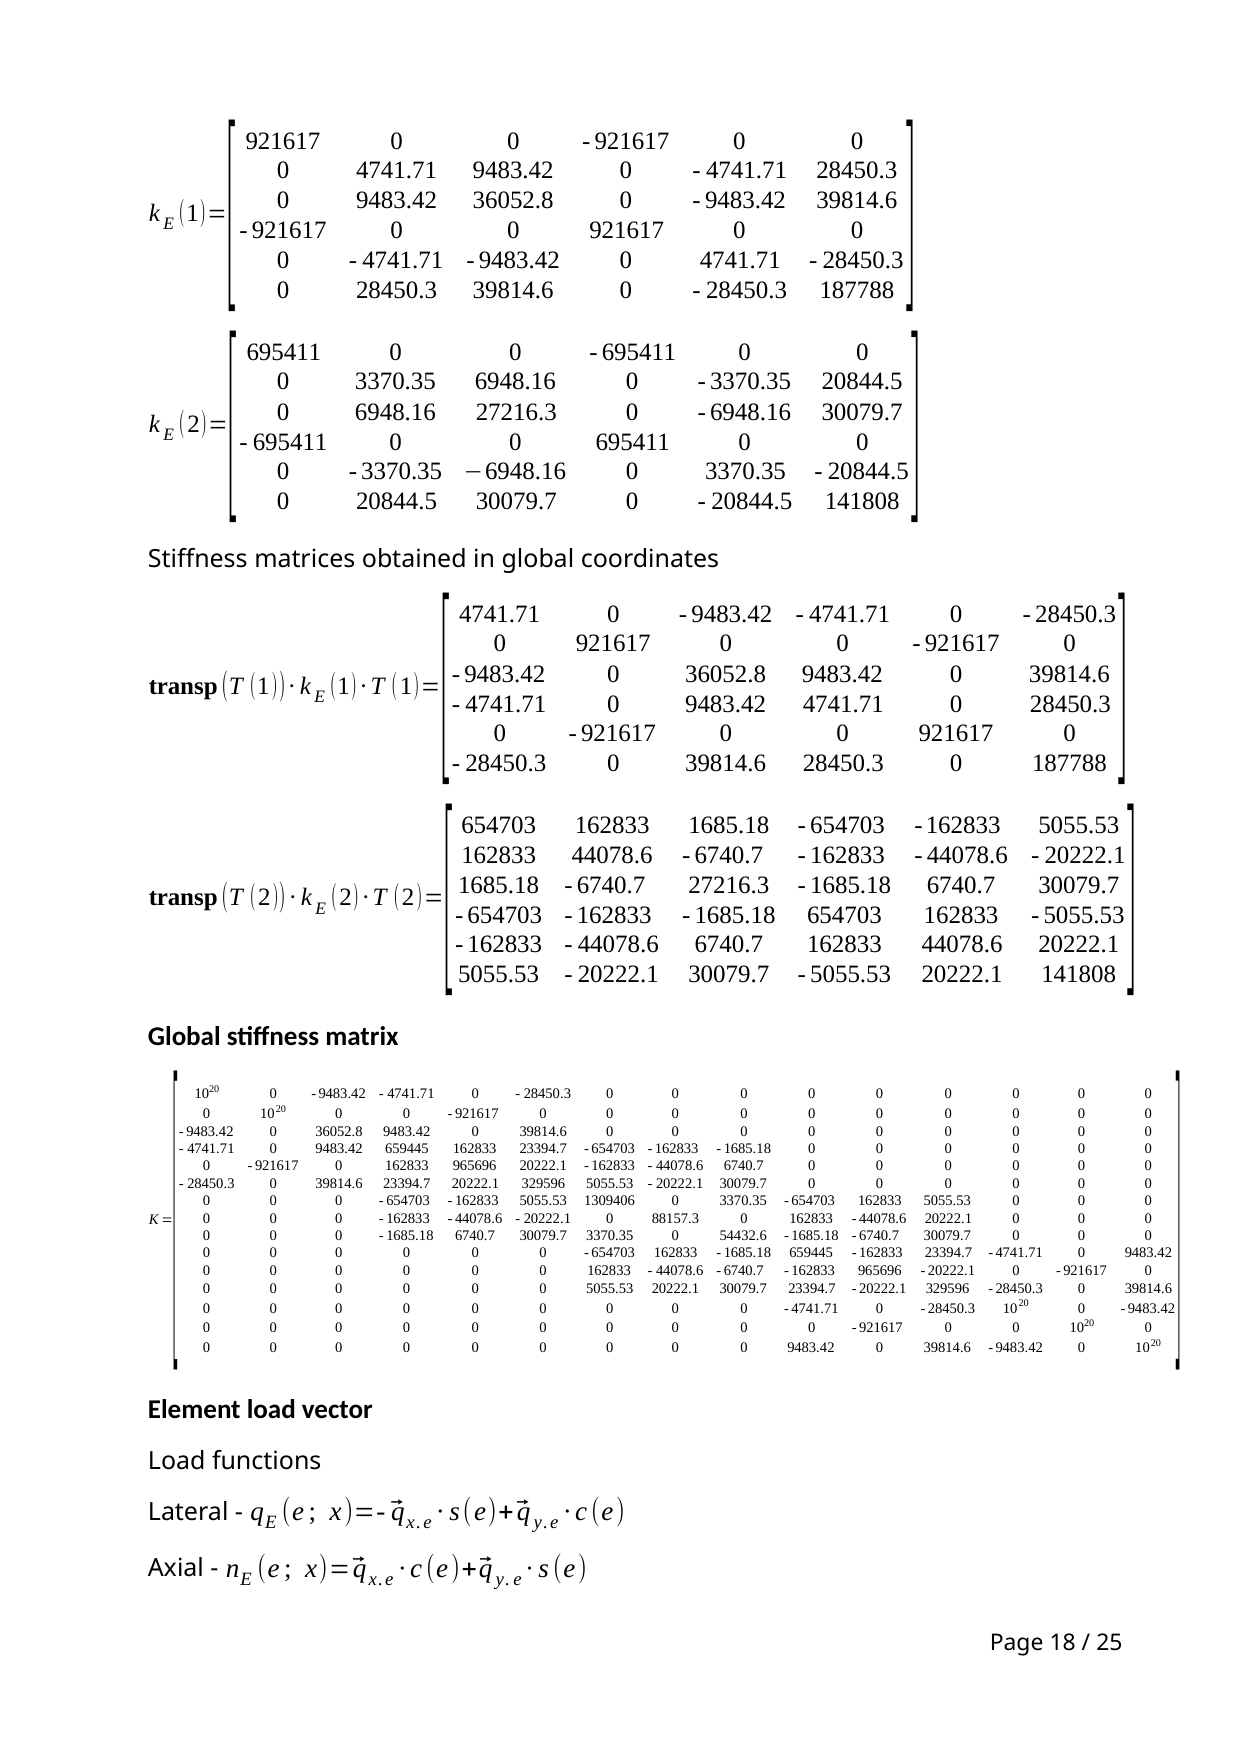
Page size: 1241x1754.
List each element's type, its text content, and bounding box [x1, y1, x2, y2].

text Global stiffness matrix [148, 1019, 1122, 1053]
text Element load vector [148, 1392, 1122, 1426]
text Axial - [148, 1550, 1122, 1589]
text Load functions [148, 1442, 1122, 1476]
text Lateral - [148, 1493, 1122, 1533]
text Stiffness matrices obtained in global coordinates [148, 540, 1122, 574]
